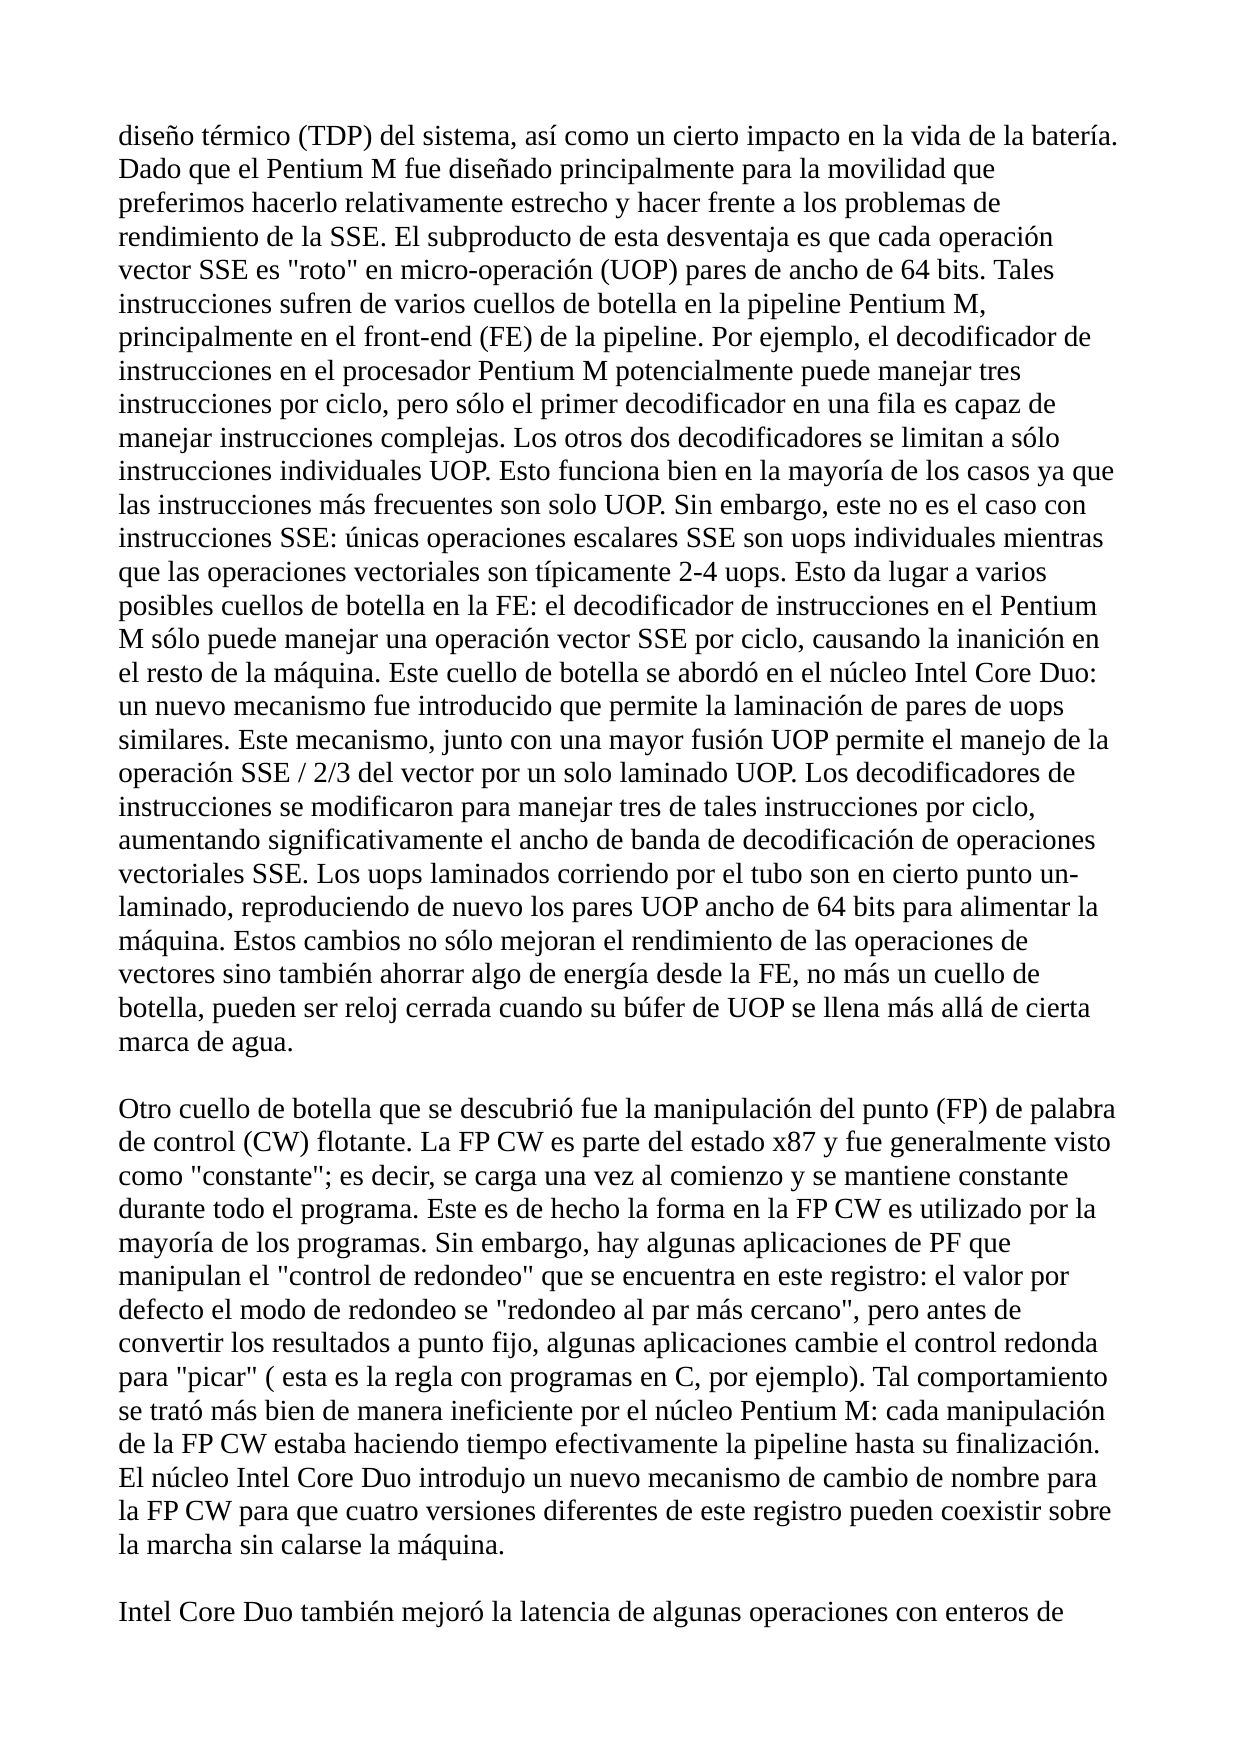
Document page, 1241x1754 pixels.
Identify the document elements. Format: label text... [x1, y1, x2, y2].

text Otro cuello de botella que se descubrió fue la manipulación del punto (FP) de palabra de control (CW) flotante. La FP CW es parte del estado x87 y fue generalmente visto como "constante"; es decir, se carga una vez al comienzo y se mantiene constante durante todo el programa. Este es de hecho la forma en la FP CW es utilizado por la mayoría de los programas. Sin embargo, hay algunas aplicaciones de PF que manipulan el "control de redondeo" que se encuentra en este registro: el valor por defecto el modo de redondeo se "redondeo al par más cercano", pero antes de convertir los resultados a punto fijo, algunas aplicaciones cambie el control redonda para "picar" ( esta es la regla con programas en C, por ejemplo). Tal comportamiento se trató más bien de manera ineficiente por el núcleo Pentium M: cada manipulación de la FP CW estaba haciendo tiempo efectivamente la pipeline hasta su finalización. El núcleo Intel Core Duo introdujo un nuevo mecanismo de cambio de nombre para la FP CW para que cuatro versiones diferentes de este registro pueden coexistir sobre la marcha sin calarse la máquina. [118, 1091, 1122, 1560]
text Intel Core Duo también mejoró la latencia de algunas operaciones con enteros de [118, 1594, 1122, 1627]
text diseño térmico (TDP) del sistema, así como un cierto impacto en la vida de la batería. Dado que el Pentium M fue diseñado principalmente para la movilidad que preferimos hacerlo relativamente estrecho y hacer frente a los problemas de rendimiento de la SSE. El subproducto de esta desventaja es que cada operación vector SSE es "roto" en micro-operación (UOP) pares de ancho de 64 bits. Tales instrucciones sufren de varios cuellos de botella en la pipeline Pentium M, principalmente en el front-end (FE) de la pipeline. Por ejemplo, el decodificador de instrucciones en el procesador Pentium M potencialmente puede manejar tres instrucciones por ciclo, pero sólo el primer decodificador en una fila es capaz de manejar instrucciones complejas. Los otros dos decodificadores se limitan a sólo instrucciones individuales UOP. Esto funciona bien en la mayoría de los casos ya que las instrucciones más frecuentes son solo UOP. Sin embargo, este no es el caso con instrucciones SSE: únicas operaciones escalares SSE son uops individuales mientras que las operaciones vectoriales son típicamente 2-4 uops. Esto da lugar a varios posibles cuellos de botella en la FE: el decodificador de instrucciones en el Pentium M sólo puede manejar una operación vector SSE por ciclo, causando la inanición en el resto de la máquina. Este cuello de botella se abordó en el núcleo Intel Core Duo: un nuevo mecanismo fue introducido que permite la laminación de pares de uops similares. Este mecanismo, junto con una mayor fusión UOP permite el manejo de la operación SSE / 2/3 del vector por un solo laminado UOP. Los decodificadores de instrucciones se modificaron para manejar tres de tales instrucciones por ciclo, aumentando significativamente el ancho de banda de decodificación de operaciones vectoriales SSE. Los uops laminados corriendo por el tubo son en cierto punto un-laminado, reproduciendo de nuevo los pares UOP ancho de 64 bits para alimentar la máquina. Estos cambios no sólo mejoran el rendimiento de las operaciones de vectores sino también ahorrar algo de energía desde la FE, no más un cuello de botella, pueden ser reloj cerrada cuando su búfer de UOP se llena más allá de cierta marca de agua. [118, 118, 1122, 1057]
